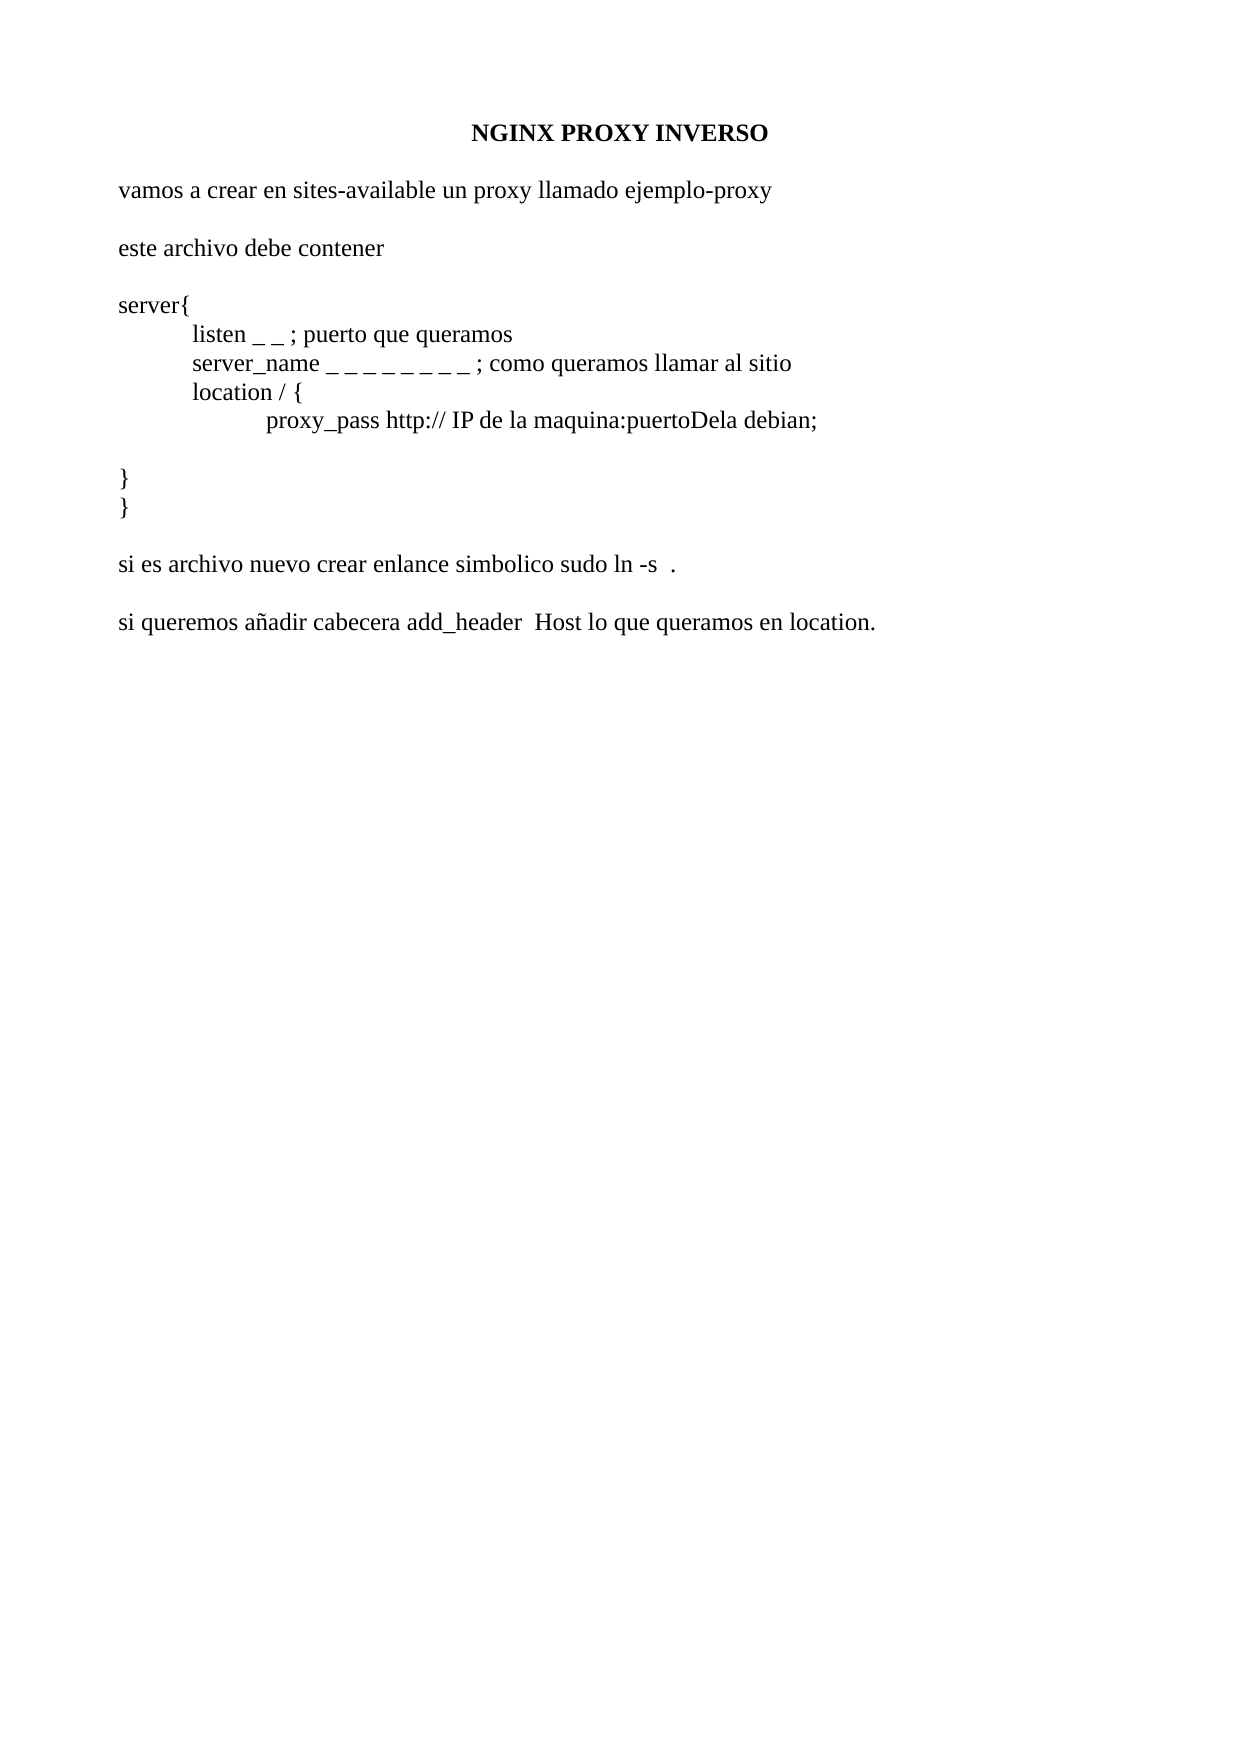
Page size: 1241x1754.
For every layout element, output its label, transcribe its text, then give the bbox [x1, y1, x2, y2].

text } [118, 492, 1122, 521]
text } [118, 463, 1122, 492]
text este archivo debe contener [118, 233, 1122, 262]
text si queremos añadir cabecera add_header Host lo que queramos en location. [118, 607, 1122, 636]
text vamos a crear en sites-available un proxy llamado ejemplo-proxy [118, 176, 1122, 204]
text server{ [118, 291, 1122, 319]
text NGINX PROXY INVERSO [118, 118, 1122, 147]
text proxy_pass http:// IP de la maquina:puertoDela debian; [118, 406, 1122, 434]
text si es archivo nuevo crear enlance simbolico sudo ln -s . [118, 549, 1122, 578]
text location / { [118, 377, 1122, 406]
text server_name _ _ _ _ _ _ _ _ ; como queramos llamar al sitio [118, 348, 1122, 377]
text listen _ _ ; puerto que queramos [118, 319, 1122, 348]
